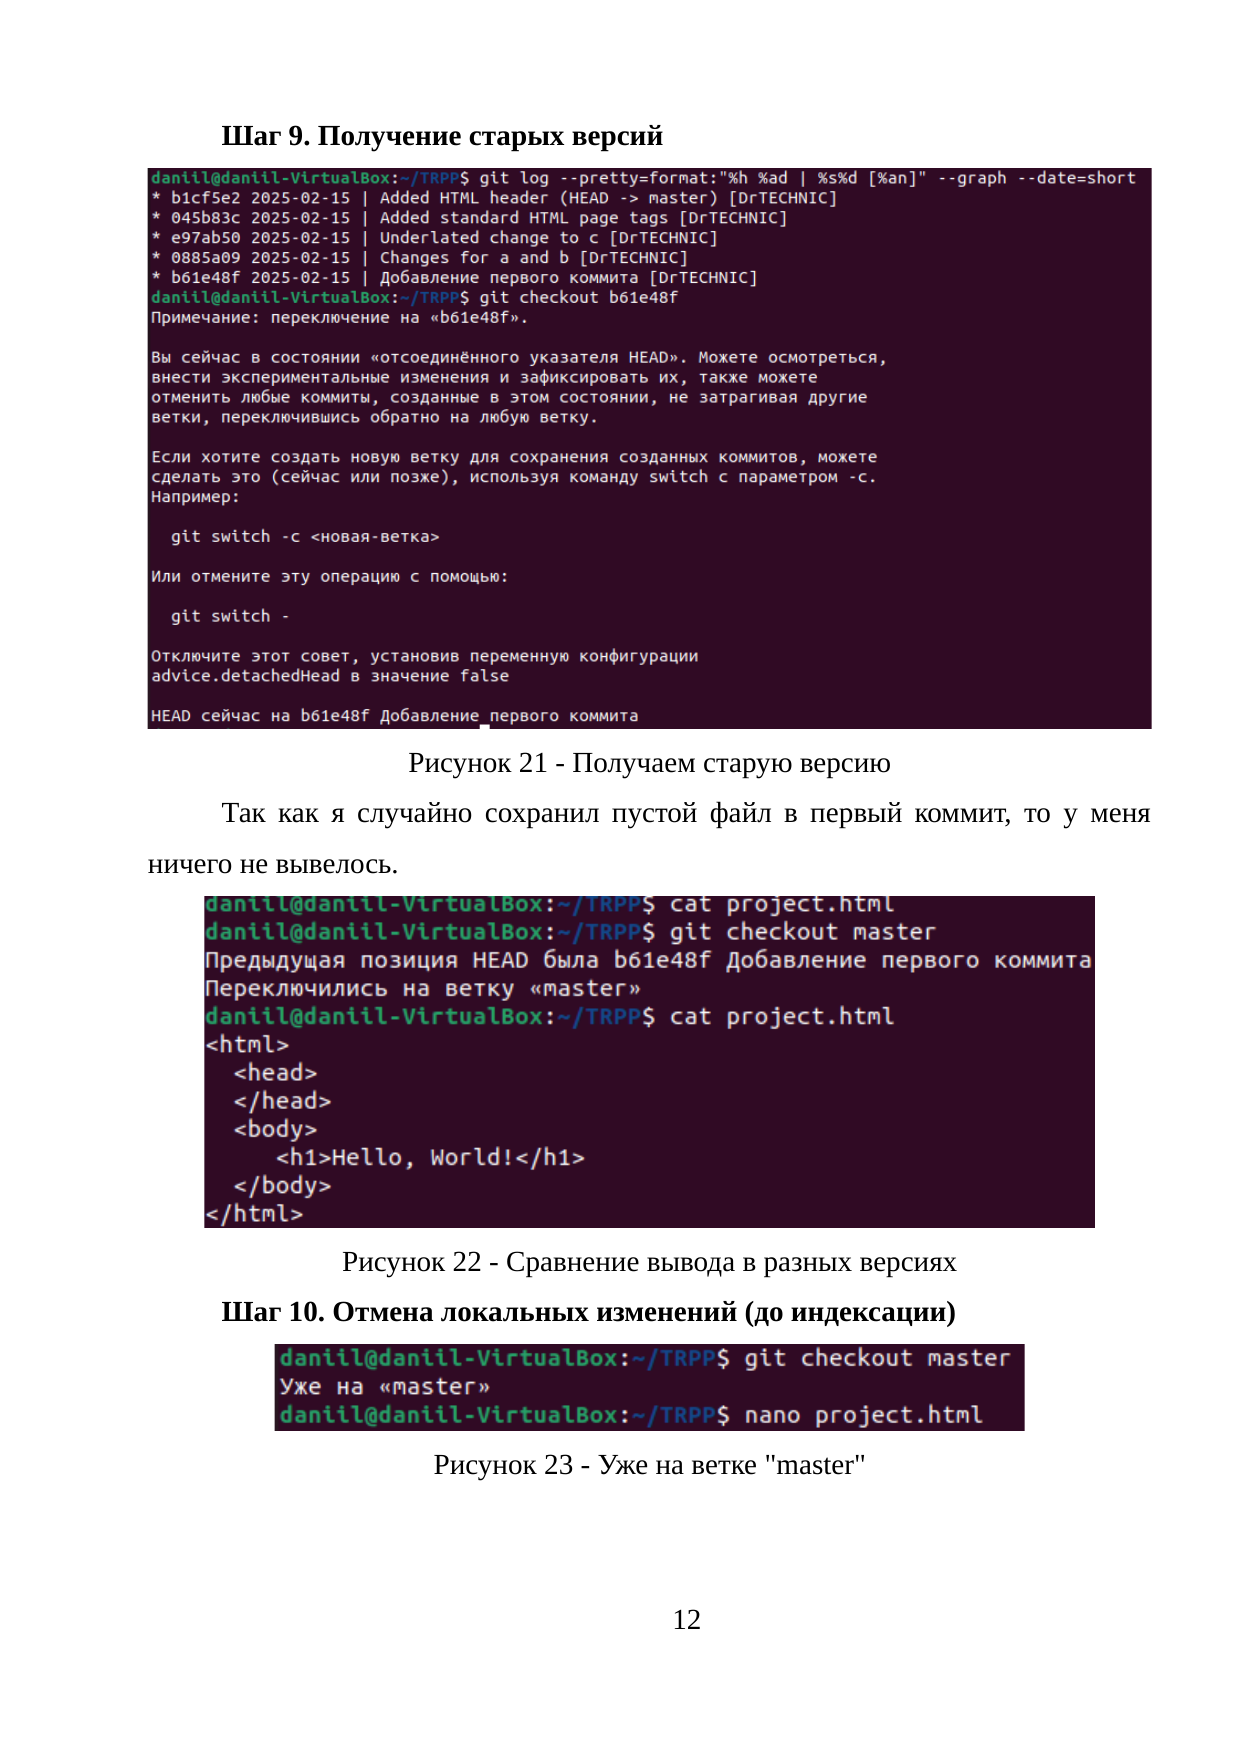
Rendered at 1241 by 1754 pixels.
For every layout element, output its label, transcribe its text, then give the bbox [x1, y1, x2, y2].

picture [204, 896, 1095, 1228]
subtitle Шаг 10. Отмена локальных изменений (до индексации) [148, 1294, 1152, 1328]
subtitle Шаг 9. Получение старых версий [148, 118, 1152, 152]
text Рисунок 22 - Сравнение вывода в разных версиях [204, 1228, 1095, 1278]
text Рисунок 23 - Уже на ветке "master" [274, 1431, 1025, 1481]
picture [274, 1344, 1025, 1431]
text Так как я случайно сохранил пустой файл в первый коммит, то у меня ничего не вывелось. [148, 796, 1152, 879]
text Рисунок 21 - Получаем старую версию [148, 729, 1152, 779]
picture [147, 168, 1152, 729]
